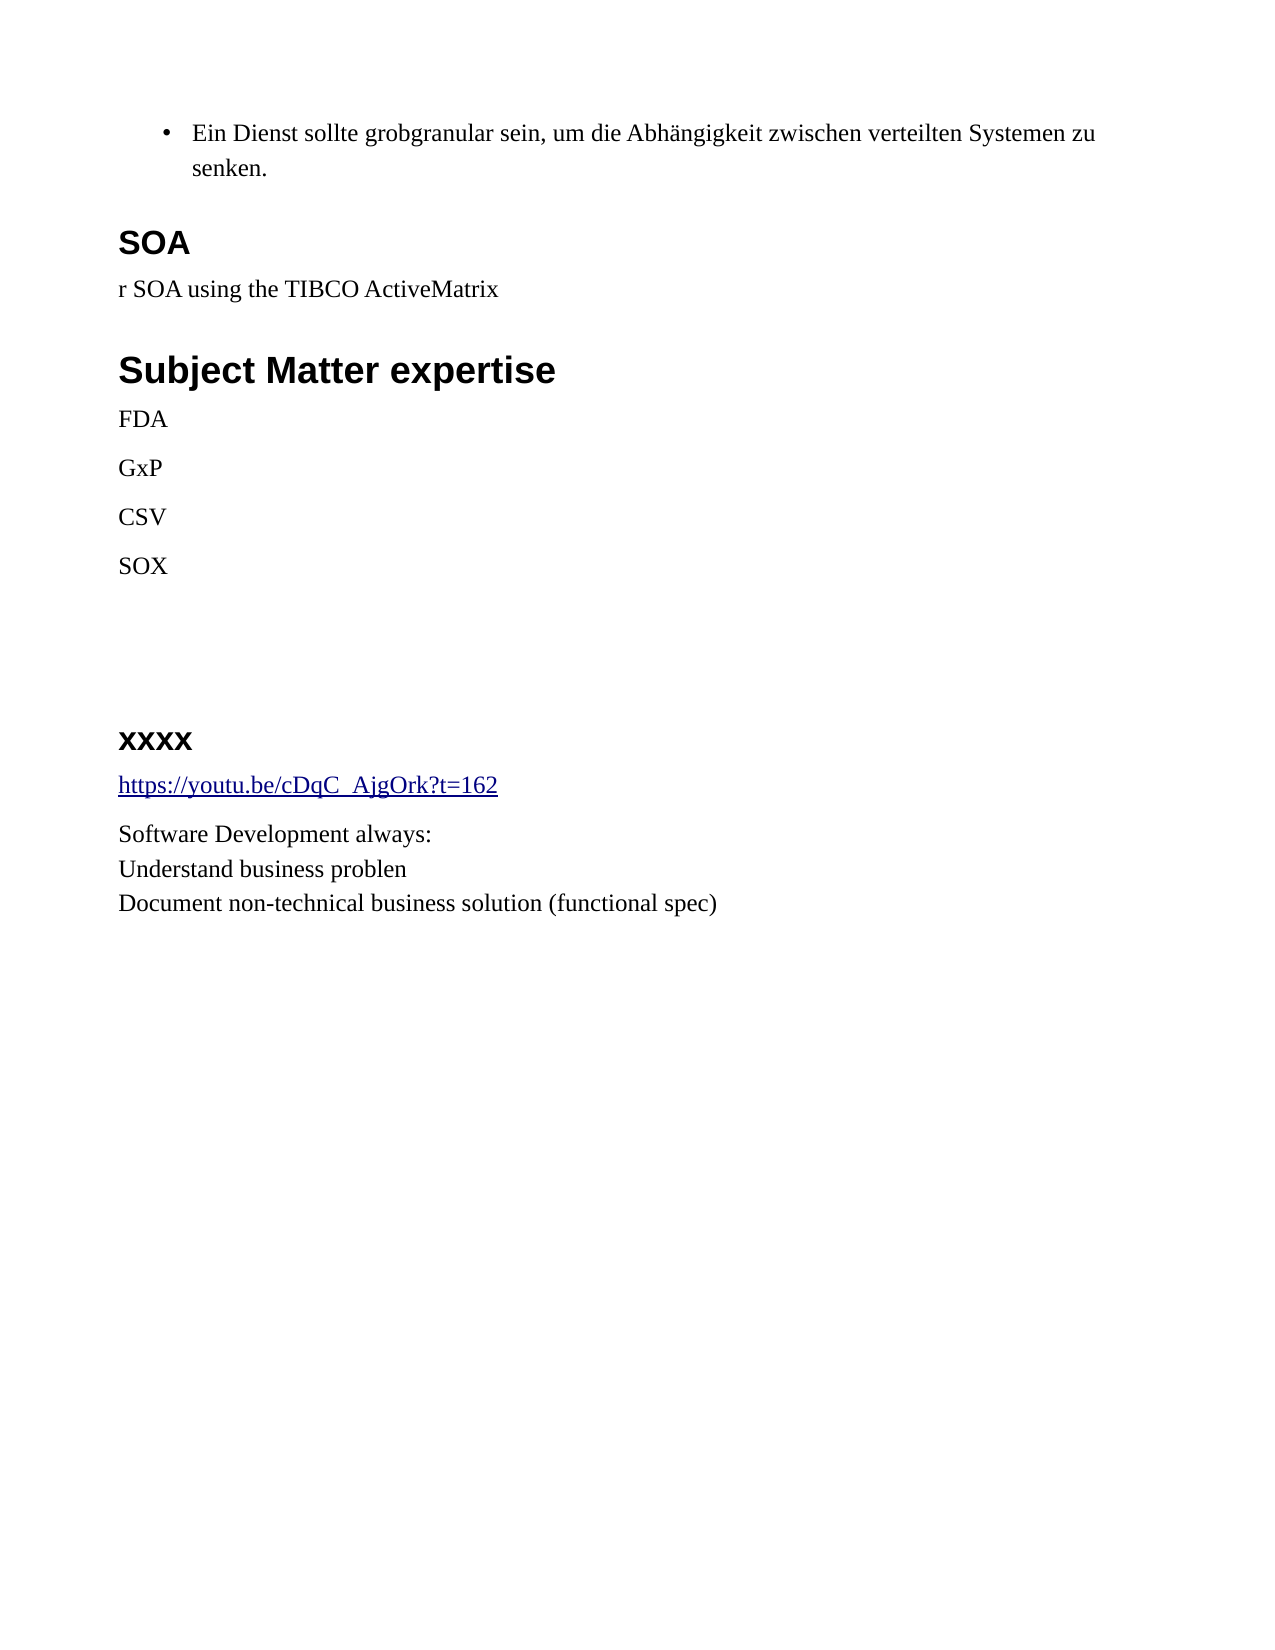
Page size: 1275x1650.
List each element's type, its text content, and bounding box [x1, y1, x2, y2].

subtitle SOA [118, 222, 1157, 261]
text https://youtu.be/cDqC_AjgOrk?t=162 [118, 770, 1157, 799]
text GxP [118, 453, 1157, 482]
list Ein Dienst sollte grobgranular sein, um die Abhängigkeit zwischen verteilten Systemen zu senken. [162, 118, 1157, 181]
subtitle xxxx [118, 719, 1157, 758]
subtitle Subject Matter expertise [118, 348, 1157, 391]
text ​r SOA using the TIBCO ActiveMatrix [118, 274, 1157, 302]
text FDA [118, 404, 1157, 433]
text SOX [118, 551, 1157, 580]
text CSV [118, 502, 1157, 531]
text Software Development always: Understand business problen Document non-technical business solution (functional spec) [118, 819, 1157, 917]
